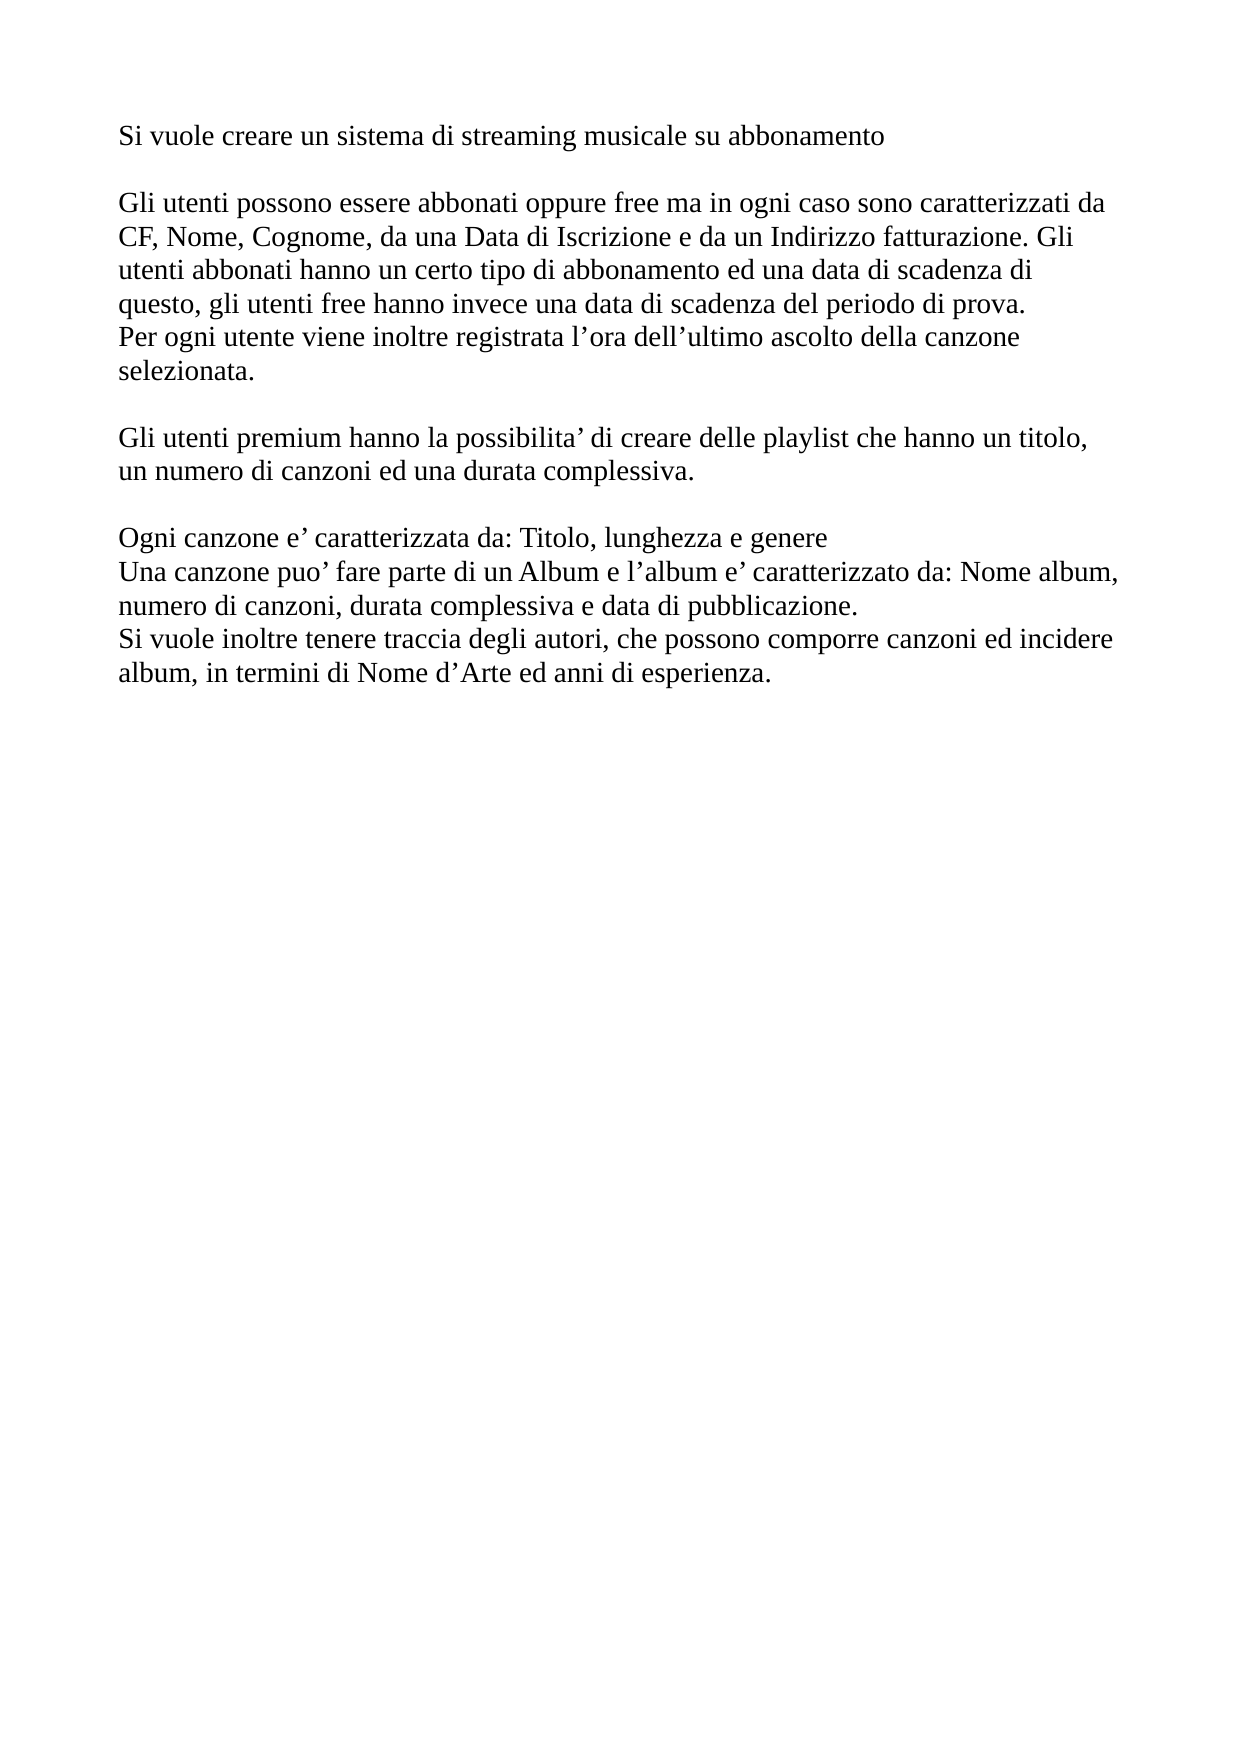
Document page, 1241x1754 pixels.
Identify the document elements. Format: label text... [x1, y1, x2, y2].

text Una canzone puo’ fare parte di un Album e l’album e’ caratterizzato da: Nome album, numero di canzoni, durata complessiva e data di pubblicazione. [118, 554, 1122, 621]
text Si vuole inoltre tenere traccia degli autori, che possono comporre canzoni ed incidere album, in termini di Nome d’Arte ed anni di esperienza. [118, 621, 1122, 688]
text Ogni canzone e’ caratterizzata da: Titolo, lunghezza e genere [118, 521, 1122, 554]
text Gli utenti premium hanno la possibilita’ di creare delle playlist che hanno un titolo, un numero di canzoni ed una durata complessiva. [118, 420, 1122, 487]
text Gli utenti possono essere abbonati oppure free ma in ogni caso sono caratterizzati da CF, Nome, Cognome, da una Data di Iscrizione e da un Indirizzo fatturazione. Gli utenti abbonati hanno un certo tipo di abbonamento ed una data di scadenza di questo, gli utenti free hanno invece una data di scadenza del periodo di prova. [118, 185, 1122, 319]
text Per ogni utente viene inoltre registrata l’ora dell’ultimo ascolto della canzone selezionata. [118, 319, 1122, 386]
text Si vuole creare un sistema di streaming musicale su abbonamento [118, 118, 1122, 152]
